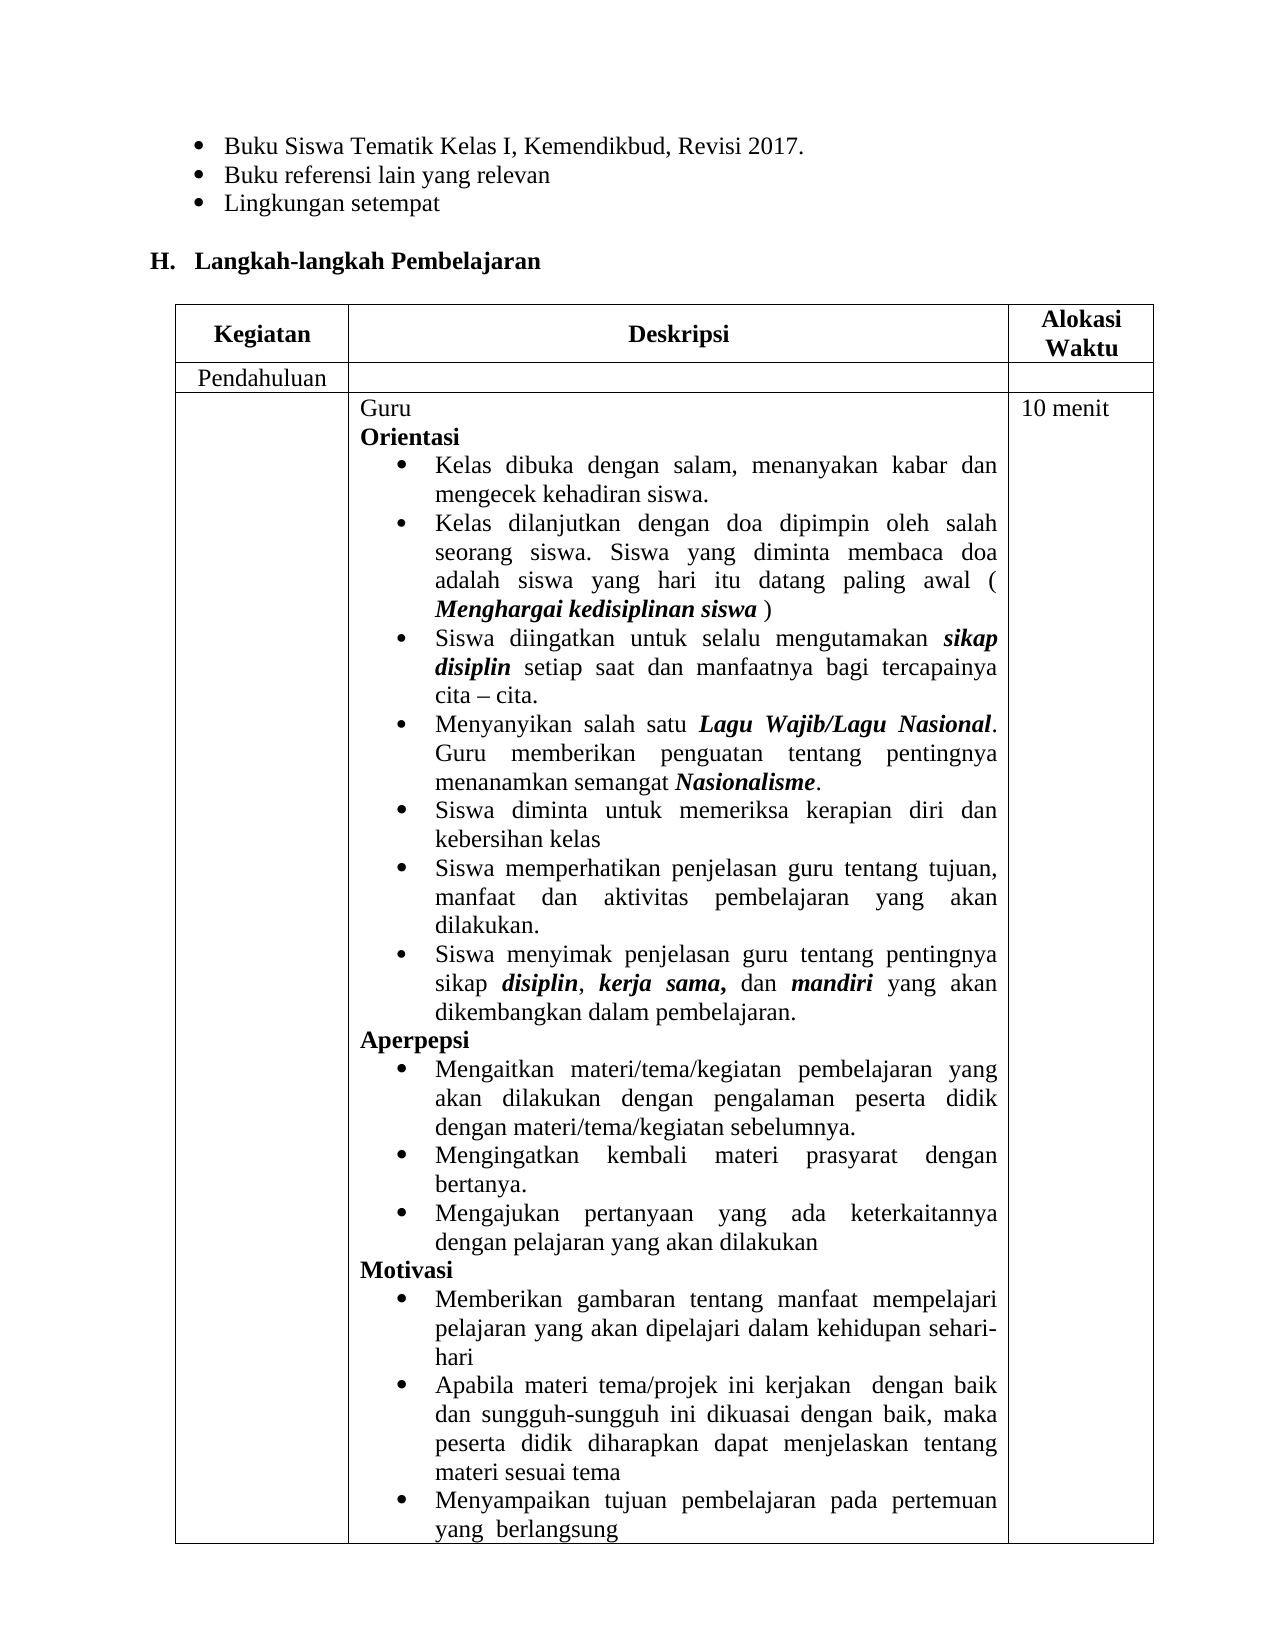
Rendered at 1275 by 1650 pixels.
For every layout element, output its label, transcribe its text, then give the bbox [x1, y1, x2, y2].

list Buku Siswa Tematik Kelas I, Kemendikbud, Revisi 2017. [194, 131, 1125, 160]
table_cell [1009, 363, 1153, 392]
table_header Kegiatan [176, 305, 348, 362]
list Lingkungan setempat [194, 188, 1125, 217]
table_cell Guru Orientasi Kelas dibuka dengan salam, menanyakan kabar dan mengecek kehadiran siswa. Kelas dilanjutkan dengan doa dipimpin oleh salah seorang siswa. Siswa yang diminta membaca doa adalah siswa yang hari itu datang paling awal ( Menghargai kedisiplinan siswa ) Siswa diingatkan untuk selalu mengutamakan sikap disiplin setiap saat dan manfaatnya bagi tercapainya cita – cita. Menyanyikan salah satu Lagu Wajib/Lagu Nasional. Guru memberikan penguatan tentang pentingnya menanamkan semangat Nasionalisme. Siswa diminta untuk memeriksa kerapian diri dan kebersihan kelas Siswa memperhatikan penjelasan guru tentang tujuan, manfaat dan aktivitas pembelajaran yang akan dilakukan. Siswa menyimak penjelasan guru tentang pentingnya sikap disiplin, kerja sama, dan mandiri yang akan dikembangkan dalam pembelajaran. Aperpepsi Mengaitkan materi/tema/kegiatan pembelajaran yang akan dilakukan dengan pengalaman peserta didik dengan materi/tema/kegiatan sebelumnya. Mengingatkan kembali materi prasyarat dengan bertanya. Mengajukan pertanyaan yang ada keterkaitannya dengan pelajaran yang akan dilakukan Motivasi Memberikan gambaran tentang manfaat mempelajari pelajaran yang akan dipelajari dalam kehidupan sehari-hari Apabila materi tema/projek ini kerjakan dengan baik dan sungguh-sungguh ini dikuasai dengan baik, maka peserta didik diharapkan dapat menjelaskan tentang materi sesuai tema Menyampaikan tujuan pembelajaran pada pertemuan yang berlangsung Mengajukan pertanyaan Pemberian Acuan Memberitahukan materi pelajaran yang akan dibahas pada pertemuan saat itu. Memberitahukan tentang kompetensi inti, kompetensi dasar, indikator, dan KKM pada pertemuan yang berlangsung Pembagian kelompok belajar Menjelaskan mekanisme pelaksanaan pengalaman belajar sesuai dengan langkah-langkah pembelajaran [349, 393, 1008, 1543]
list Buku referensi lain yang relevan [194, 160, 1125, 188]
table_header Deskripsi [349, 305, 1008, 362]
table_cell 10 menit [1009, 393, 1153, 1543]
list Langkah-langkah Pembelajaran [150, 246, 1125, 275]
table_header Alokasi Waktu [1009, 305, 1153, 362]
table_cell [176, 393, 348, 1543]
table_cell [349, 363, 1008, 392]
table_cell Pendahuluan [176, 363, 348, 392]
